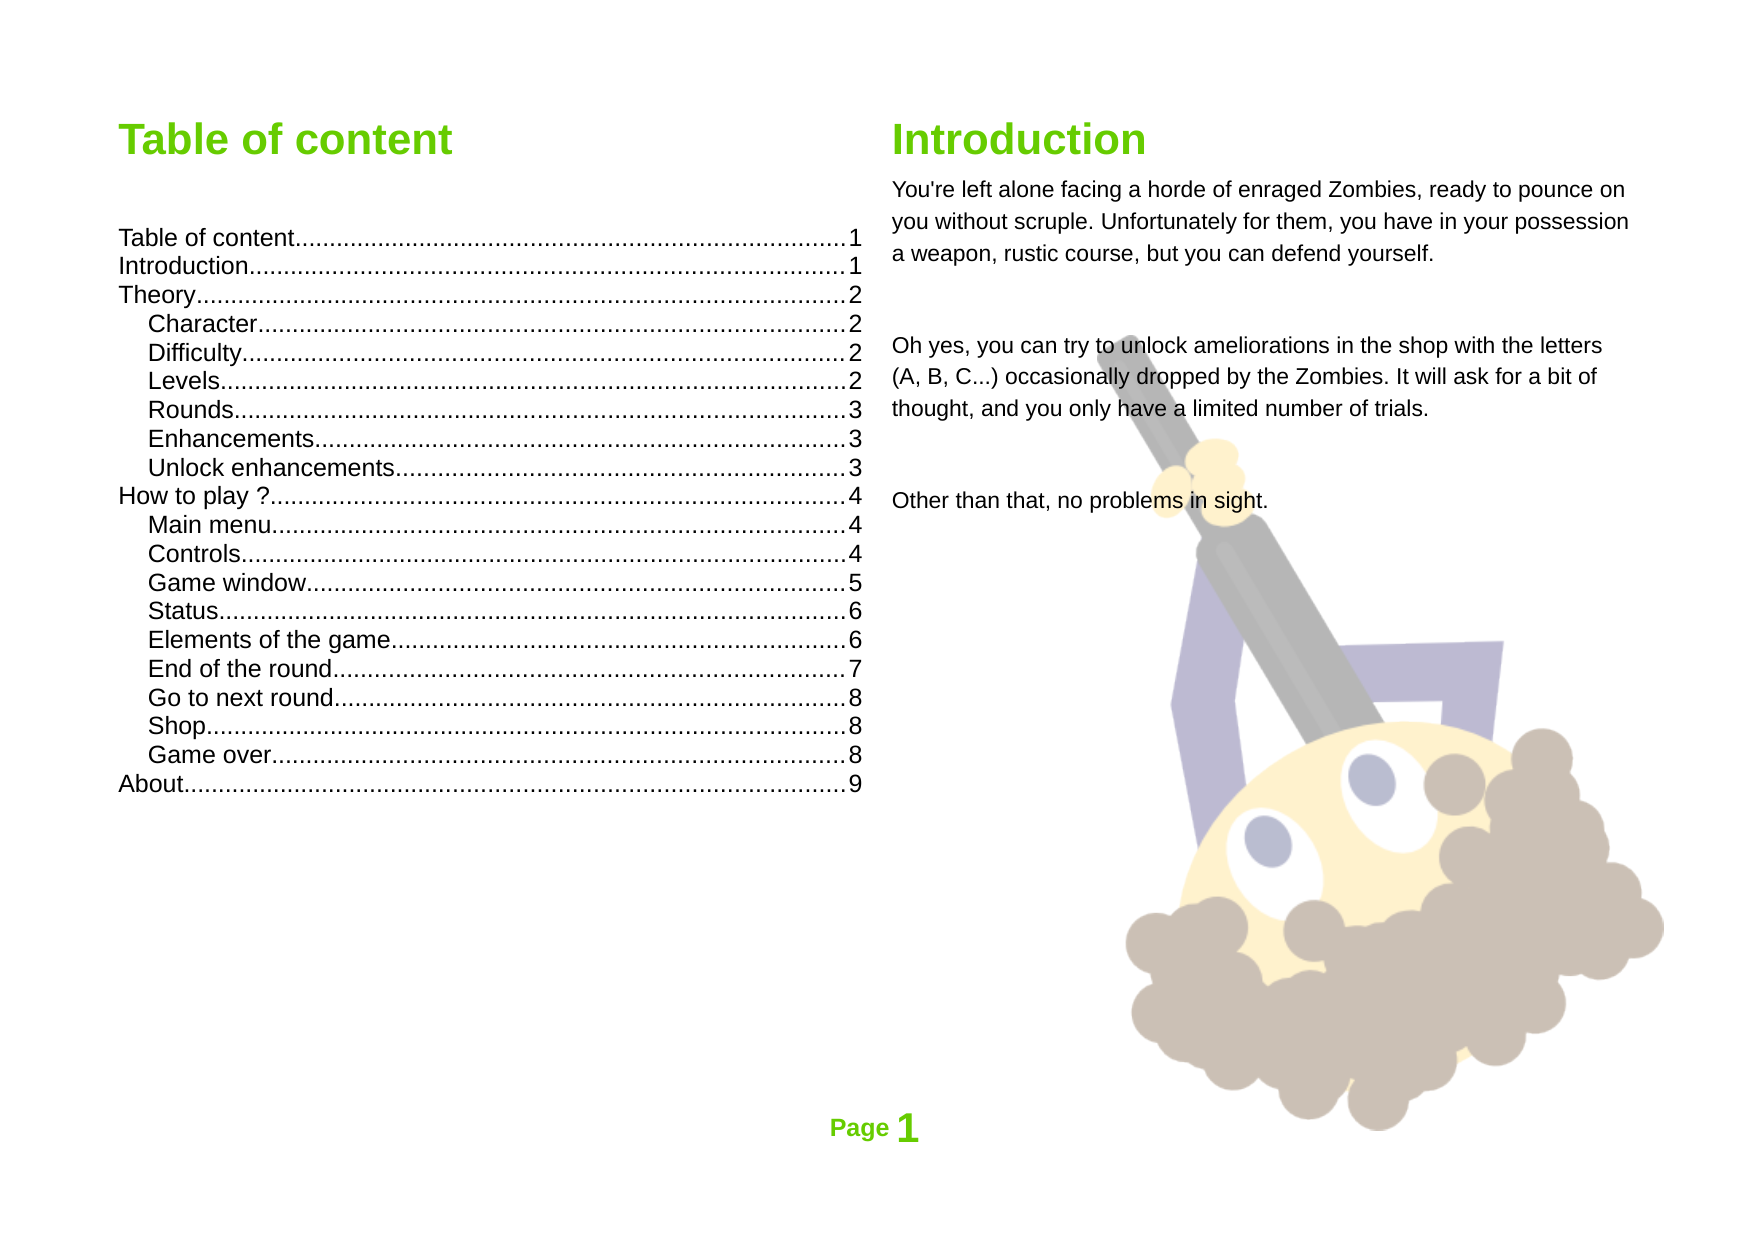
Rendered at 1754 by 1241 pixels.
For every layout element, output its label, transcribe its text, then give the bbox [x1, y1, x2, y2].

text Controls 4 [148, 539, 862, 567]
text Game over 8 [148, 740, 862, 769]
text Character 2 [148, 309, 862, 337]
text Table of content 1 [118, 222, 862, 251]
text Levels 2 [148, 366, 862, 395]
text About 9 [118, 769, 862, 797]
subtitle Table of content [118, 113, 862, 164]
text Game window 5 [148, 567, 862, 596]
text Unlock enhancements 3 [148, 452, 862, 481]
text Rounds 3 [148, 395, 862, 424]
text Difficulty 2 [148, 337, 862, 366]
text Introduction 1 [118, 251, 862, 280]
text Status 6 [148, 596, 862, 625]
text End of the round 7 [148, 654, 862, 682]
text Oh yes, you can try to unlock ameliorations in the shop with the letters (A, B, C...) occasionally dropped by the Zombies. It will ask for a bit of thought, and you only have a limited number of trials. [892, 332, 1636, 421]
text Enhancements 3 [148, 424, 862, 452]
text Elements of the game 6 [148, 625, 862, 654]
subtitle Introduction [892, 113, 1636, 164]
text Go to next round 8 [148, 682, 862, 711]
text How to play ? 4 [118, 481, 862, 510]
text Main menu 4 [148, 510, 862, 539]
text Other than that, no problems in sight. [892, 487, 1097, 513]
text Shop 8 [148, 711, 862, 740]
text Theory 2 [118, 280, 862, 309]
text You're left alone facing a horde of enraged Zombies, ready to pounce on you without scruple. Unfortunately for them, you have in your possession a weapon, rustic course, but you can defend yourself. [892, 176, 1636, 266]
